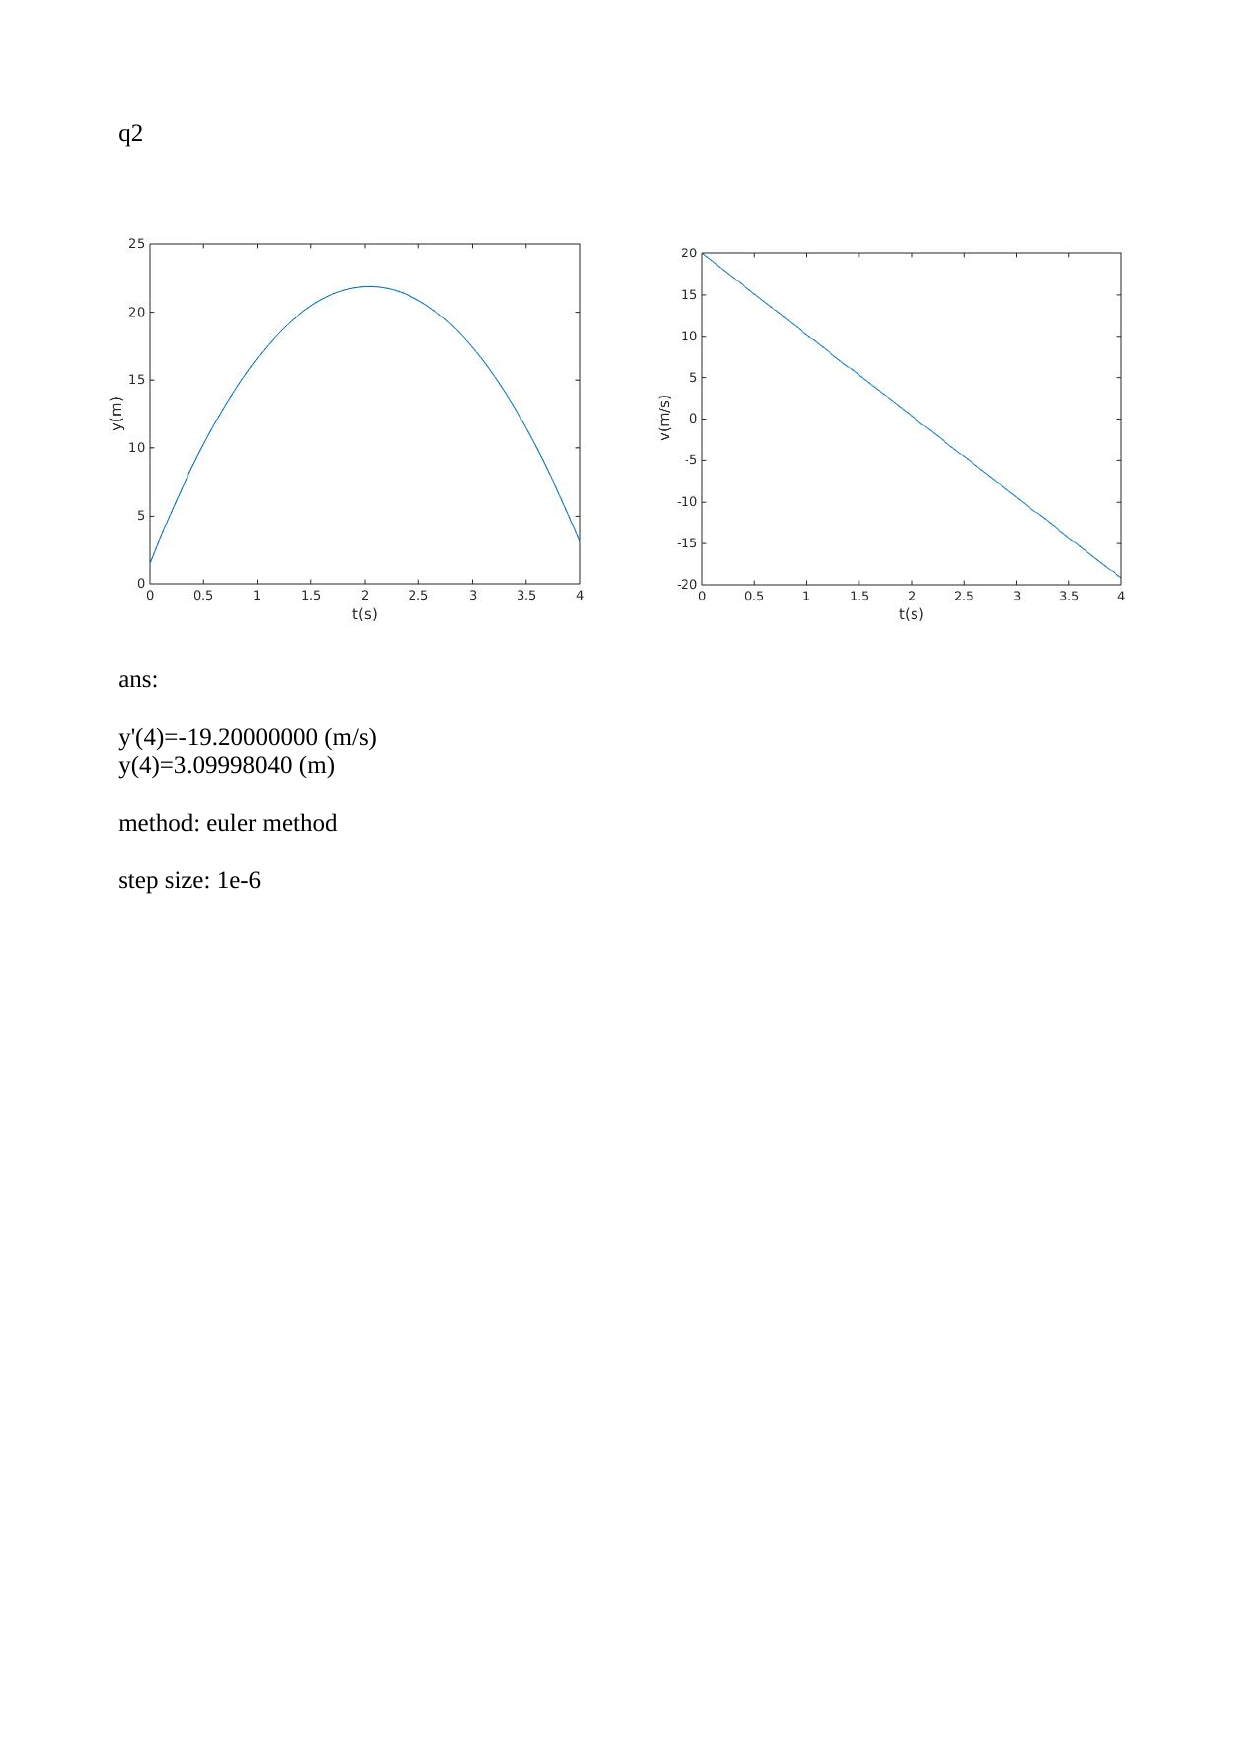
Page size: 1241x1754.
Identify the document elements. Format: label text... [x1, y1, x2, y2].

text ans: [118, 664, 1122, 693]
text step size: 1e-6 [118, 866, 1122, 894]
text method: euler method [118, 808, 1122, 837]
text y'(4)=-19.20000000 (m/s) [118, 722, 1122, 751]
picture [77, 213, 1172, 629]
text y(4)=3.09998040 (m) [118, 751, 1122, 779]
text q2 [118, 118, 1122, 147]
